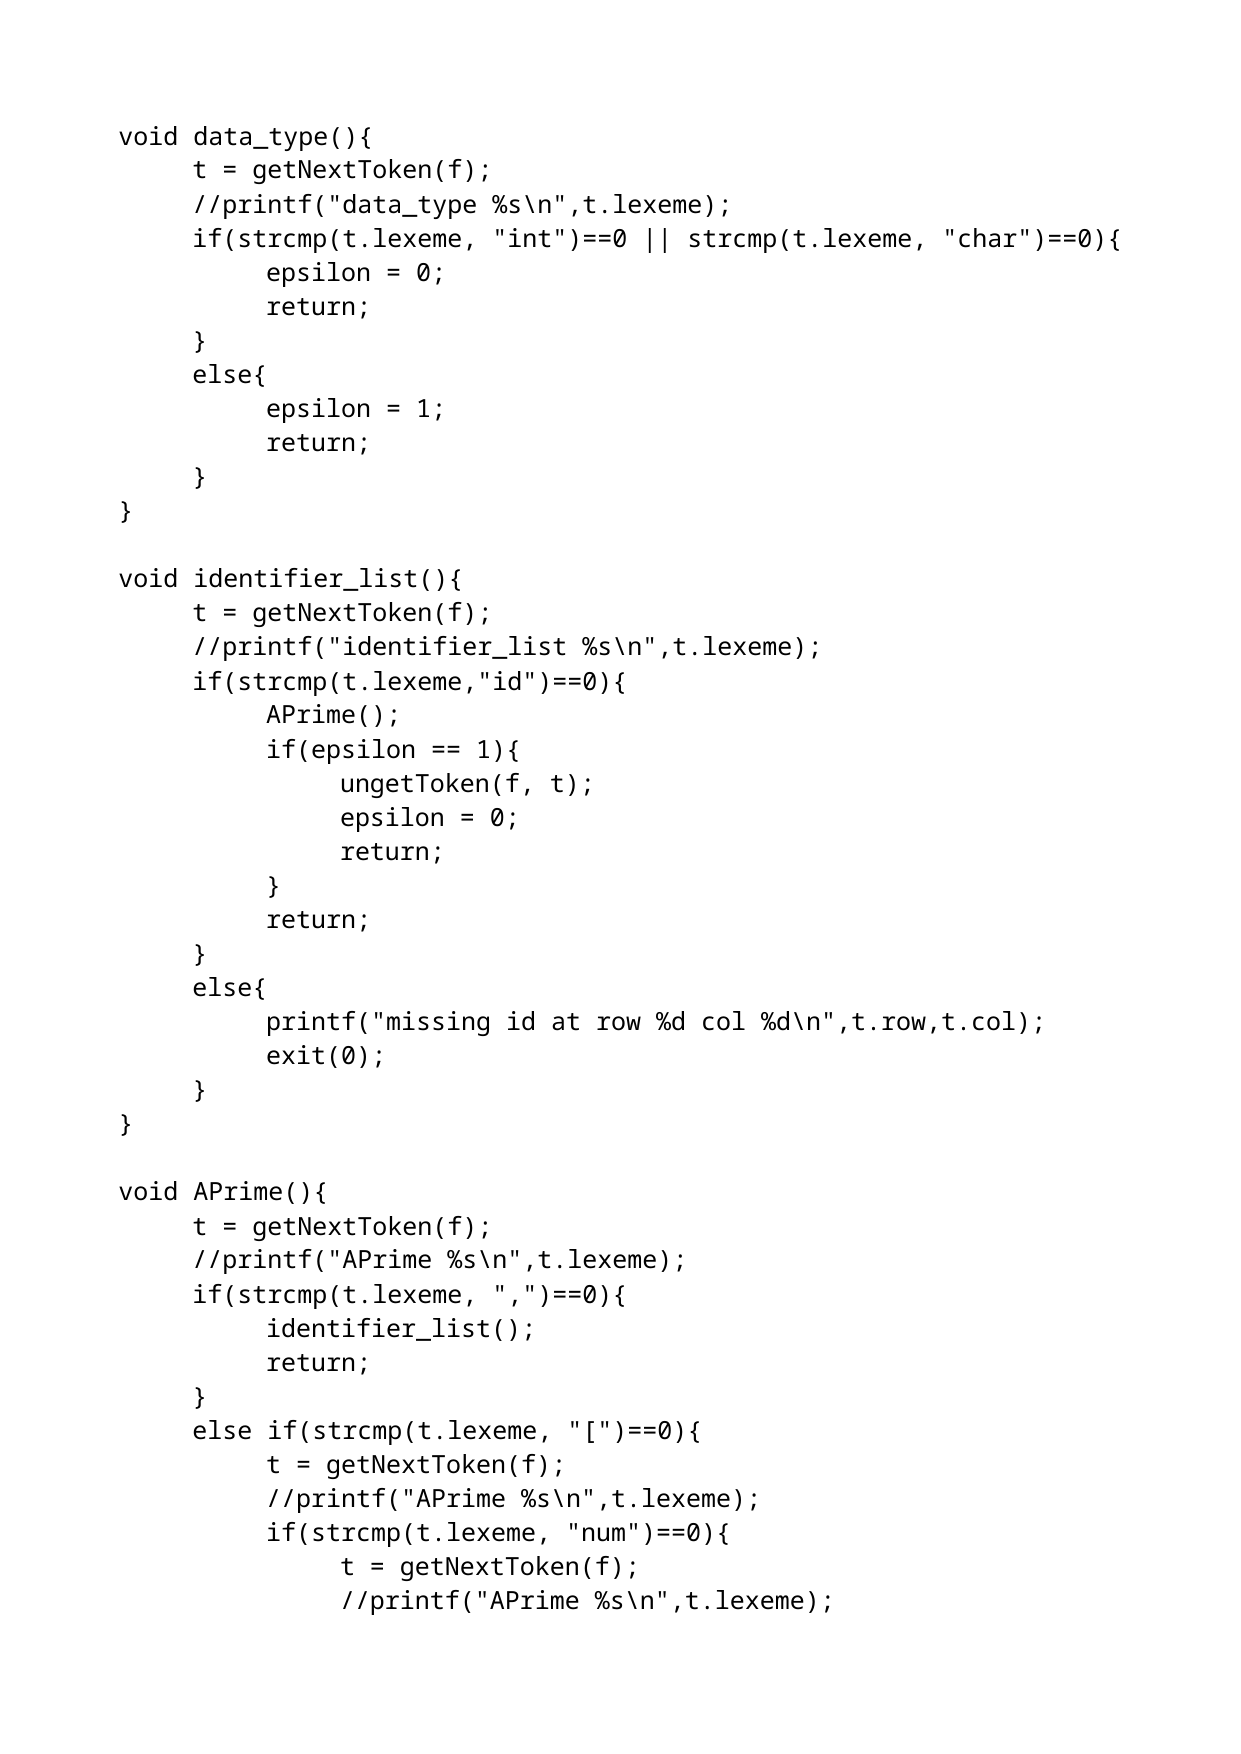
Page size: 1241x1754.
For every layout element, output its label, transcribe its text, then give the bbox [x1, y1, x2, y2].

text return; [118, 425, 1122, 459]
text t = getNextToken(f); [118, 595, 1122, 629]
text void APrime(){ [118, 1174, 1122, 1208]
text } [118, 493, 1122, 527]
text if(strcmp(t.lexeme, "int")==0 || strcmp(t.lexeme, "char")==0){ [118, 220, 1122, 254]
text return; [118, 1344, 1122, 1378]
text if(epsilon == 1){ [118, 731, 1122, 765]
text t = getNextToken(f); [118, 1549, 1122, 1583]
text return; [118, 833, 1122, 867]
text t = getNextToken(f); [118, 152, 1122, 186]
text else{ [118, 357, 1122, 391]
text } [118, 1378, 1122, 1412]
text t = getNextToken(f); [118, 1447, 1122, 1481]
text //printf("data_type %s\n",t.lexeme); [118, 186, 1122, 220]
text void data_type(){ [118, 118, 1122, 152]
text APrime(); [118, 697, 1122, 731]
text exit(0); [118, 1038, 1122, 1072]
text if(strcmp(t.lexeme, ",")==0){ [118, 1276, 1122, 1310]
text epsilon = 0; [118, 799, 1122, 833]
text void identifier_list(){ [118, 561, 1122, 595]
text } [118, 322, 1122, 357]
text identifier_list(); [118, 1310, 1122, 1344]
text //printf("APrime %s\n",t.lexeme); [118, 1583, 1122, 1617]
text ungetToken(f, t); [118, 765, 1122, 799]
text } [118, 459, 1122, 493]
text if(strcmp(t.lexeme,"id")==0){ [118, 663, 1122, 697]
text t = getNextToken(f); [118, 1208, 1122, 1242]
text printf("missing id at row %d col %d\n",t.row,t.col); [118, 1004, 1122, 1038]
text //printf("identifier_list %s\n",t.lexeme); [118, 629, 1122, 663]
text epsilon = 0; [118, 254, 1122, 288]
text epsilon = 1; [118, 391, 1122, 425]
text //printf("APrime %s\n",t.lexeme); [118, 1242, 1122, 1276]
text else{ [118, 970, 1122, 1004]
text return; [118, 288, 1122, 322]
text return; [118, 902, 1122, 936]
text } [118, 1106, 1122, 1140]
text //printf("APrime %s\n",t.lexeme); [118, 1481, 1122, 1515]
text if(strcmp(t.lexeme, "num")==0){ [118, 1515, 1122, 1549]
text } [118, 936, 1122, 970]
text else if(strcmp(t.lexeme, "[")==0){ [118, 1412, 1122, 1447]
text } [118, 867, 1122, 902]
text } [118, 1072, 1122, 1106]
